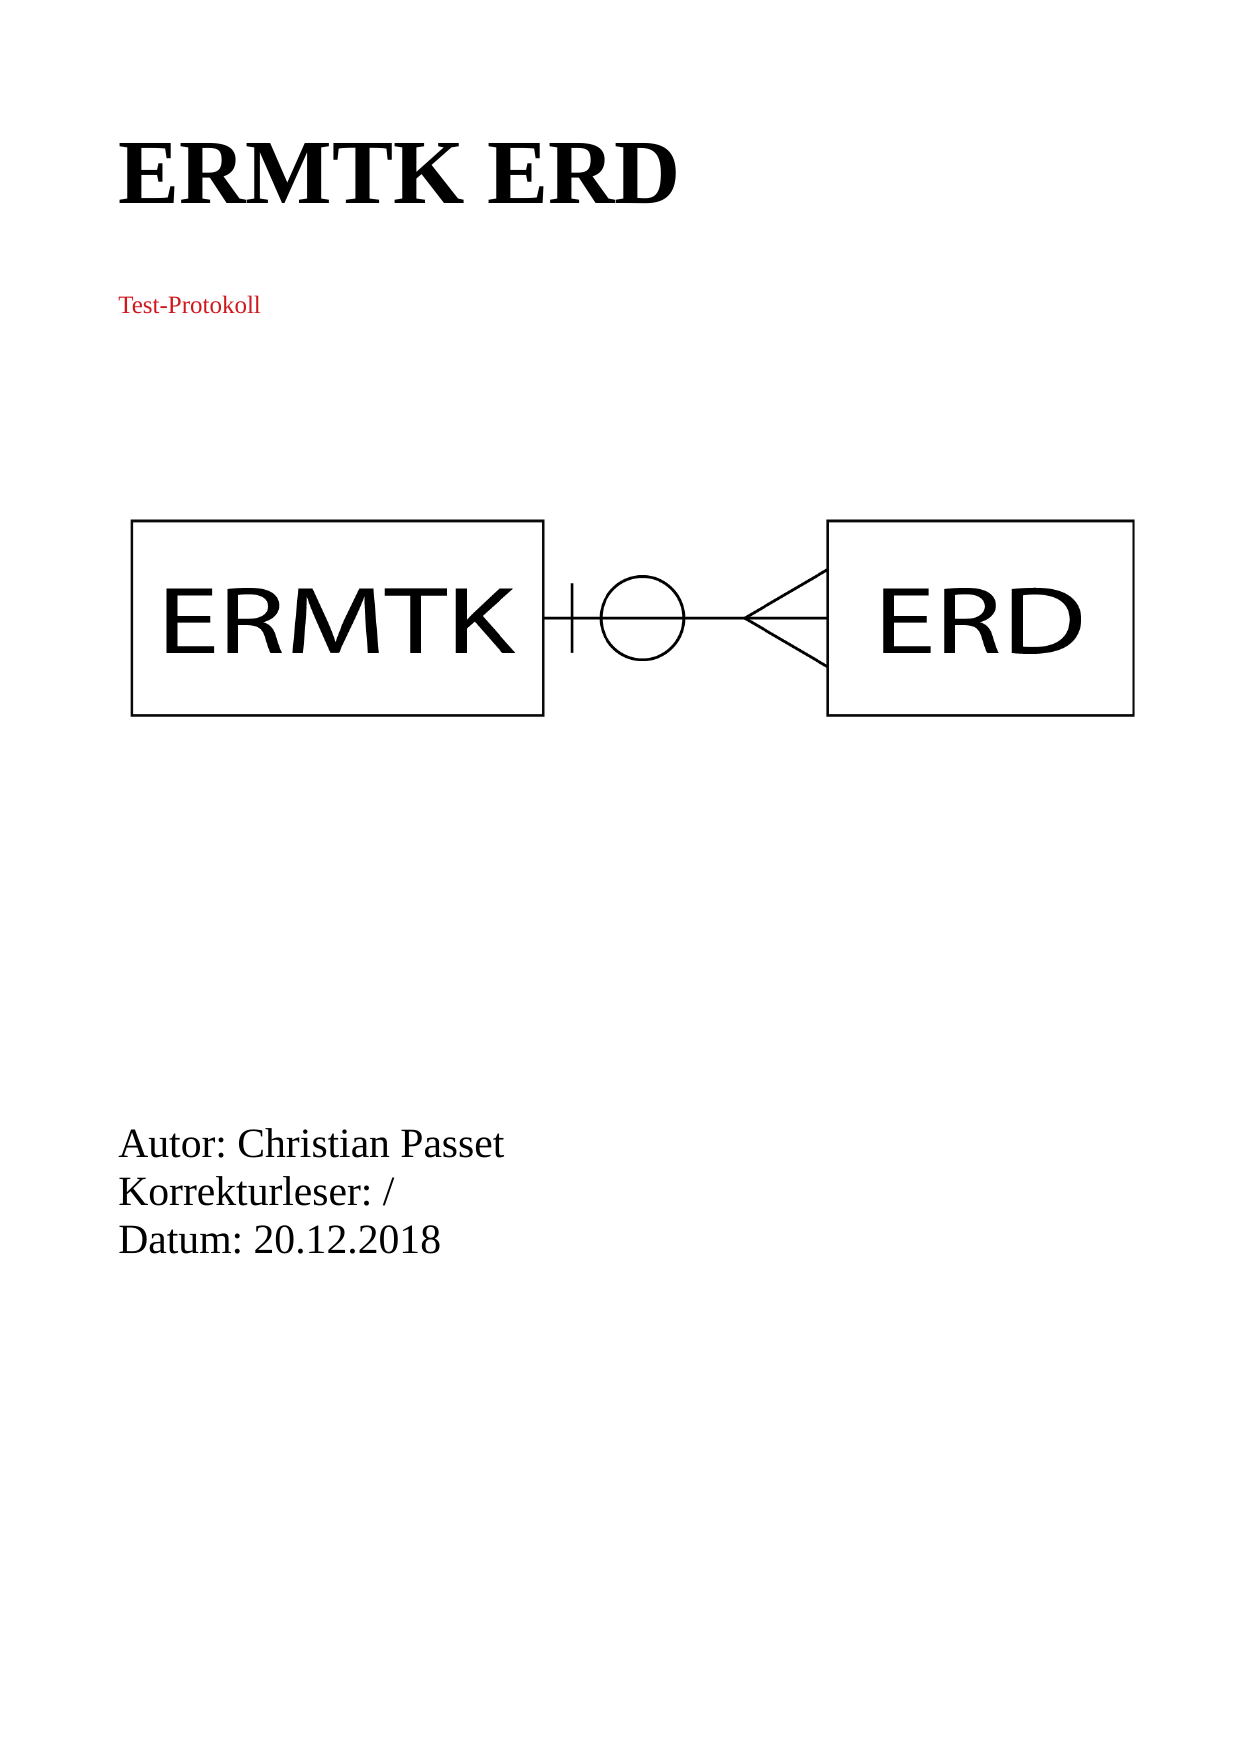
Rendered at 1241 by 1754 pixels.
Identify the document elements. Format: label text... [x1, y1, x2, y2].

text Test-Protokoll [118, 291, 1122, 319]
text Datum: 20.12.2018 [118, 1214, 1122, 1262]
text Autor: Christian Passet [118, 1119, 1122, 1167]
text ERMTK ERD [118, 118, 1122, 223]
picture [130, 519, 1135, 717]
text Korrekturleser: / [118, 1167, 1122, 1214]
